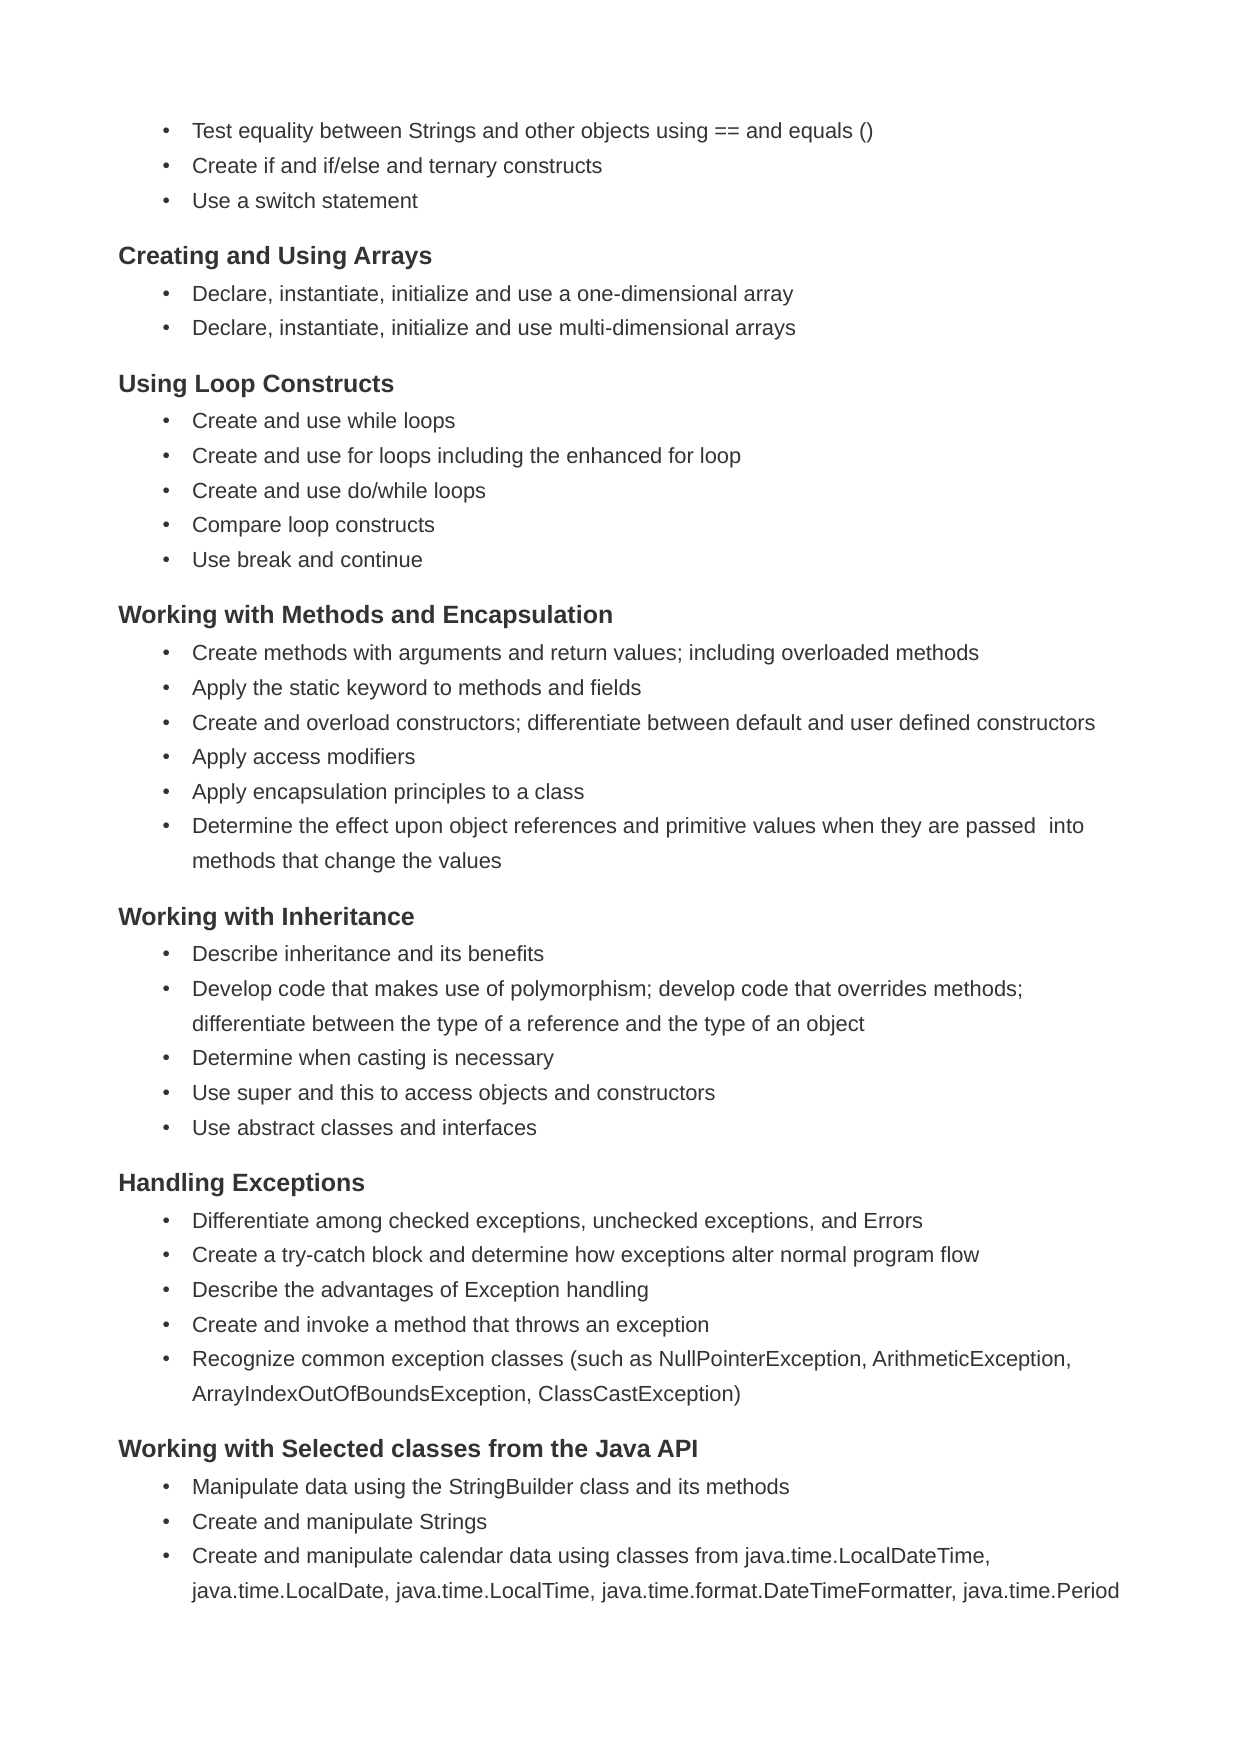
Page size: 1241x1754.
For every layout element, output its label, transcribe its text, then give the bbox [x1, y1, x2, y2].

list Create and overload constructors; differentiate between default and user defined constructors [162, 709, 1122, 734]
list Determine the effect upon object references and primitive values when they are passed into methods that change the values [162, 813, 1122, 873]
list Manipulate data using the StringBuilder class and its methods [162, 1474, 1122, 1499]
text Handling Exceptions [118, 1168, 1122, 1197]
list Apply encapsulation principles to a class [162, 779, 1122, 804]
list Create methods with arguments and return values; including overloaded methods [162, 640, 1122, 665]
list Create if and if/else and ternary constructs [162, 153, 1122, 178]
list Develop code that makes use of polymorphism; develop code that overrides methods; differentiate between the type of a reference and the type of an object [162, 976, 1122, 1036]
list Apply the static keyword to methods and fields [162, 675, 1122, 700]
list Describe the advantages of Exception handling [162, 1277, 1122, 1302]
list Test equality between Strings and other objects using == and equals () [162, 118, 1122, 143]
list Recognize common exception classes (such as NullPointerException, ArithmeticException, ArrayIndexOutOfBoundsException, ClassCastException) [162, 1346, 1122, 1406]
list Create a try-catch block and determine how exceptions alter normal program flow [162, 1242, 1122, 1267]
list Create and manipulate calendar data using classes from java.time.LocalDateTime, java.time.LocalDate, java.time.LocalTime, java.time.format.DateTimeFormatter, java.time.Period [162, 1543, 1122, 1603]
text Working with Methods and Encapsulation [118, 600, 1122, 629]
list Differentiate among checked exceptions, unchecked exceptions, and Errors [162, 1208, 1122, 1233]
text Working with Selected classes from the Java API [118, 1434, 1122, 1463]
list Use abstract classes and interfaces [162, 1114, 1122, 1140]
list Declare, instantiate, initialize and use a one-dimensional array [162, 281, 1122, 306]
list Create and use while loops [162, 408, 1122, 433]
text Creating and Using Arrays [118, 241, 1122, 270]
list Use a switch statement [162, 187, 1122, 213]
list Use break and continue [162, 547, 1122, 572]
text Using Loop Constructs [118, 369, 1122, 397]
list Create and use do/while loops [162, 478, 1122, 503]
list Create and use for loops including the enhanced for loop [162, 443, 1122, 468]
list Create and manipulate Strings [162, 1509, 1122, 1534]
list Describe inheritance and its benefits [162, 941, 1122, 966]
text Working with Inheritance [118, 902, 1122, 930]
list Apply access modifiers [162, 744, 1122, 769]
list Create and invoke a method that throws an exception [162, 1312, 1122, 1337]
list Use super and this to access objects and constructors [162, 1080, 1122, 1105]
list Compare loop constructs [162, 512, 1122, 537]
list Declare, instantiate, initialize and use multi-dimensional arrays [162, 315, 1122, 340]
list Determine when casting is necessary [162, 1045, 1122, 1070]
